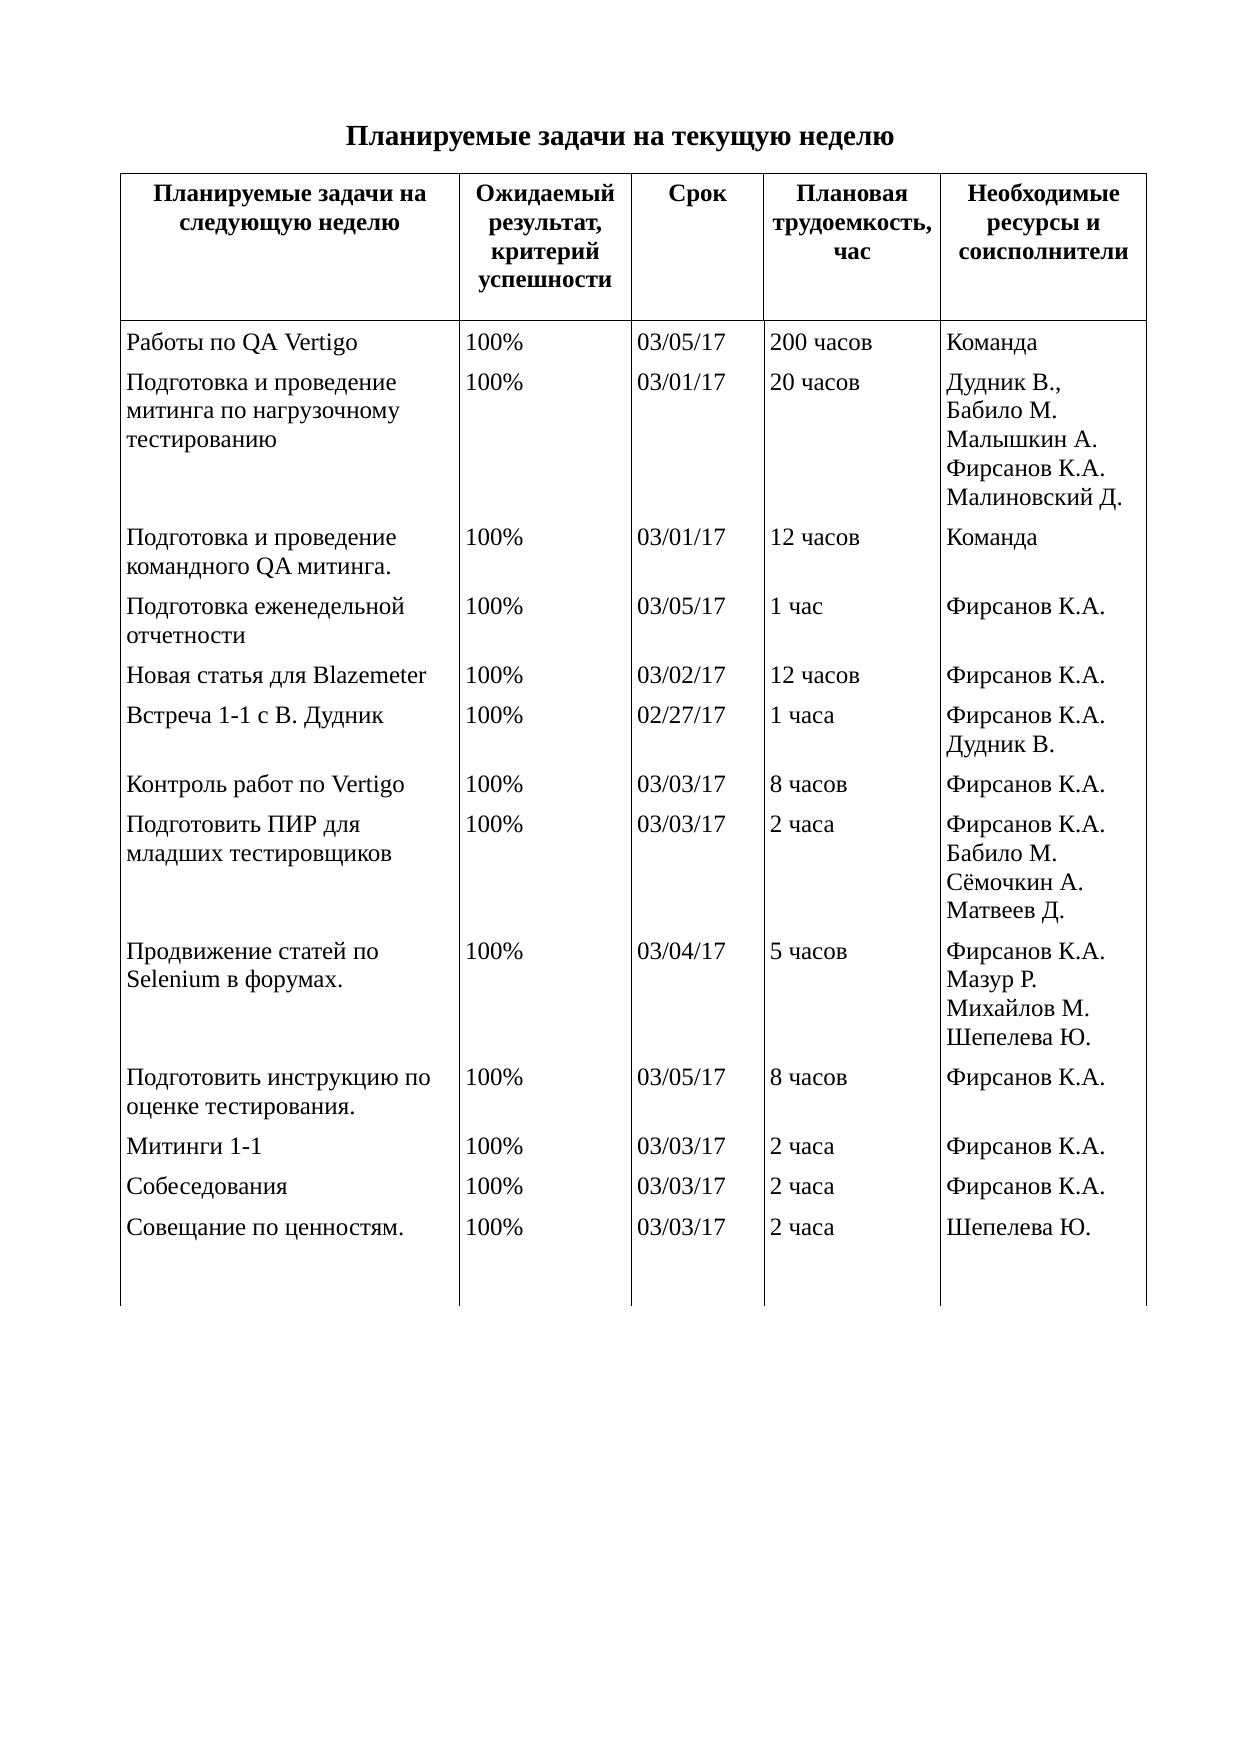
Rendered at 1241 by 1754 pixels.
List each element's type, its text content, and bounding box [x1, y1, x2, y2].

table_cell 03.03.17 [632, 804, 764, 930]
table_cell 05.03.17 [632, 321, 764, 361]
table_header Ожидаемый результат, критерий успешности [460, 174, 631, 320]
table_cell 100% [460, 585, 631, 654]
table_cell Встреча 1-1 с В. Дудник [121, 695, 459, 763]
table_header Плановая трудоемкость, час [764, 174, 940, 320]
table_cell 03.03.17 [632, 1206, 764, 1253]
table_cell 100% [460, 1126, 631, 1166]
table_cell 100% [460, 804, 631, 930]
table_header Необходимые ресурсы и соисполнители [941, 174, 1146, 320]
table_cell [632, 1253, 764, 1306]
table_cell 04.03.17 [632, 930, 764, 1057]
table_cell Фирсанов К.А. [941, 1057, 1146, 1126]
table_cell 100% [460, 321, 631, 361]
table_cell 5 часов [765, 930, 940, 1057]
table_cell Подготовка и проведение командного QA митинга. [121, 516, 459, 585]
table_cell Фирсанов К.А. Мазур Р. Михайлов М. Шепелева Ю. [941, 930, 1146, 1057]
table_cell 100% [460, 516, 631, 585]
table_cell 05.03.17 [632, 585, 764, 654]
table_cell Контроль работ по Vertigo [121, 764, 459, 804]
table_cell 05.03.17 [632, 1057, 764, 1126]
table_cell 1 час [765, 585, 940, 654]
table_cell Подготовить инструкцию по оценке тестирования. [121, 1057, 459, 1126]
table_cell Подготовка и проведение митинга по нагрузочному тестированию [121, 361, 459, 516]
table_cell 03.03.17 [632, 764, 764, 804]
table_cell Фирсанов К.А. [941, 1166, 1146, 1206]
table_cell Митинги 1-1 [121, 1126, 459, 1166]
table_cell 2 часа [765, 1166, 940, 1206]
table_cell 01.03.17 [632, 361, 764, 516]
table_cell Новая статья для Blazemeter [121, 654, 459, 694]
table_cell 2 часа [765, 1206, 940, 1253]
table_cell Подготовка еженедельной отчетности [121, 585, 459, 654]
table_cell Фирсанов К.А. [941, 764, 1146, 804]
table_cell 100% [460, 654, 631, 694]
table_cell 27.02.17 [632, 695, 764, 763]
table_cell 12 часов [765, 516, 940, 585]
table_cell [941, 1253, 1146, 1306]
table_cell 12 часов [765, 654, 940, 694]
table_cell [765, 1253, 940, 1306]
table_cell 8 часов [765, 764, 940, 804]
table_cell 2 часа [765, 1126, 940, 1166]
table_cell 200 часов [765, 321, 940, 361]
table_cell Продвижение статей по Selenium в форумах. [121, 930, 459, 1057]
table_cell 100% [460, 361, 631, 516]
table_cell 100% [460, 695, 631, 763]
table_cell Фирсанов К.А. Бабило М. Сёмочкин А. Матвеев Д. [941, 804, 1146, 930]
table_cell 02.03.17 [632, 654, 764, 694]
table_cell [460, 1253, 631, 1306]
table_cell 03.03.17 [632, 1126, 764, 1166]
table_cell 8 часов [765, 1057, 940, 1126]
table_cell 100% [460, 930, 631, 1057]
table_cell 100% [460, 1166, 631, 1206]
table_cell 100% [460, 1057, 631, 1126]
table_cell 20 часов [765, 361, 940, 516]
text Планируемые задачи на текущую неделю [118, 118, 1122, 152]
table_header Планируемые задачи на следующую неделю [121, 174, 459, 320]
table_cell 01.03.17 [632, 516, 764, 585]
table_cell [121, 1253, 459, 1306]
table_cell Шепелева Ю. [941, 1206, 1146, 1253]
table_cell Фирсанов К.А. [941, 585, 1146, 654]
table_cell Фирсанов К.А. [941, 1126, 1146, 1166]
table_cell Совещание по ценностям. [121, 1206, 459, 1253]
table_cell Собеседования [121, 1166, 459, 1206]
table_header Срок [632, 174, 763, 320]
table_cell Команда [941, 321, 1146, 361]
table_cell Работы по QA Vertigo [121, 321, 459, 361]
table_cell Фирсанов К.А. Дудник В. [941, 695, 1146, 763]
table_cell 1 часа [765, 695, 940, 763]
table_cell 100% [460, 764, 631, 804]
table_cell 2 часа [765, 804, 940, 930]
table_cell Фирсанов К.А. [941, 654, 1146, 694]
table_cell Подготовить ПИР для младших тестировщиков [121, 804, 459, 930]
table_cell 100% [460, 1206, 631, 1253]
table_cell Дудник В., Бабило М. Малышкин А. Фирсанов К.А. Малиновский Д. [941, 361, 1146, 516]
table_cell 03.03.17 [632, 1166, 764, 1206]
table_cell Команда [941, 516, 1146, 585]
